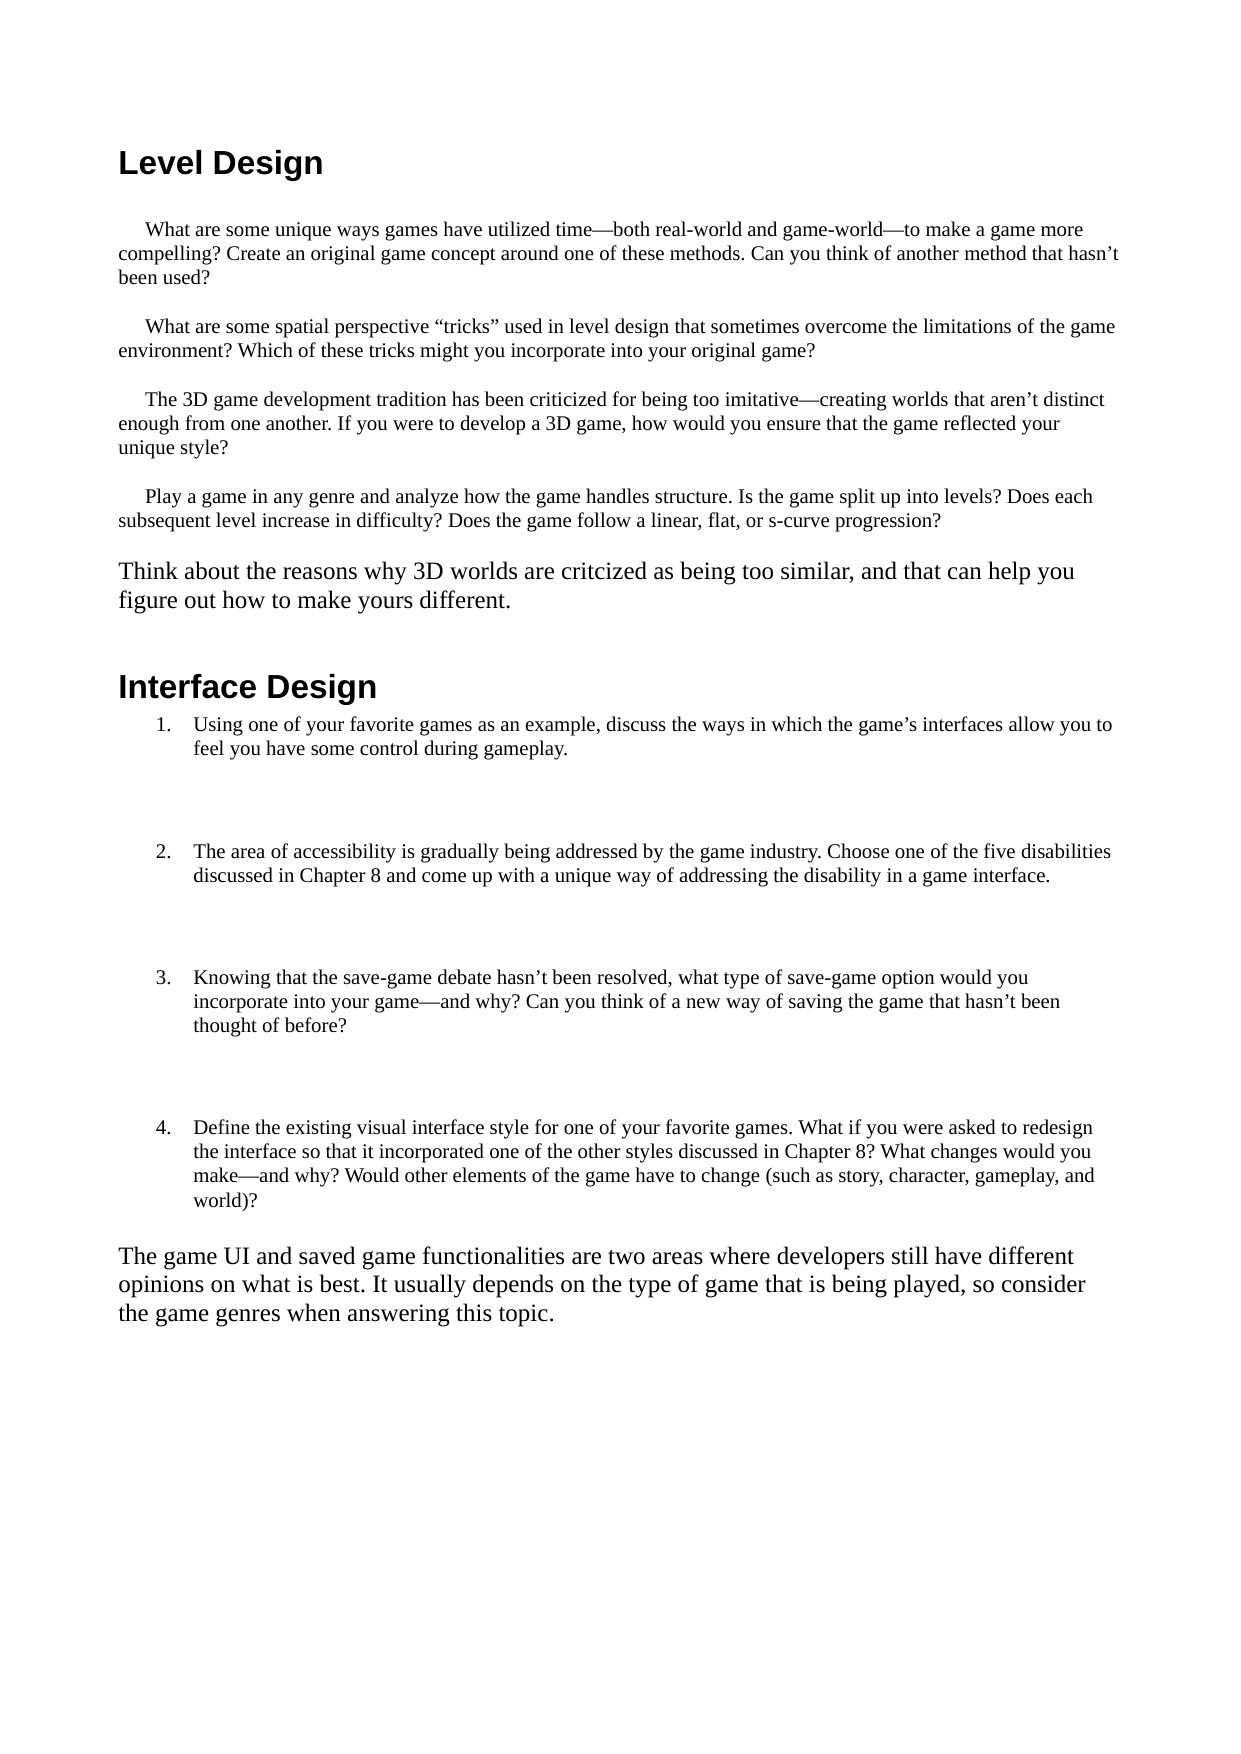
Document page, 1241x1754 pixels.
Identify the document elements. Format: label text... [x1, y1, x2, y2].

list Define the existing visual interface style for one of your favorite games. What if you were asked to redesign the interface so that it incorporated one of the other styles discussed in Chapter 8? What changes would you make—and why? Would other elements of the game have to change (such as story, character, gameplay, and world)? [156, 1115, 1122, 1212]
list The area of accessibility is gradually being addressed by the game industry. Choose one of the five disabilities discussed in Chapter 8 and come up with a unique way of addressing the disability in a game interface. [156, 838, 1122, 887]
text The game UI and saved game functionalities are two areas where developers still have different opinions on what is best. It usually depends on the type of game that is being played, so consider the game genres when answering this topic. [118, 1241, 1122, 1327]
text  The 3D game development tradition has been criticized for being too imitative—creating worlds that aren’t distinct enough from one another. If you were to develop a 3D game, how would you ensure that the game reflected your unique style? [118, 387, 1122, 459]
subtitle Level Design [118, 143, 1122, 182]
list Using one of your favorite games as an example, discuss the ways in which the game’s interfaces allow you to feel you have some control during gameplay. [156, 712, 1122, 760]
text  What are some unique ways games have utilized time—both real-world and game-world—to make a game more compelling? Create an original game concept around one of these methods. Can you think of another method that hasn’t been used? [118, 217, 1122, 289]
text  What are some spatial perspective “tricks” used in level design that sometimes overcome the limitations of the game environment? Which of these tricks might you incorporate into your original game? [118, 314, 1122, 362]
subtitle Interface Design [118, 667, 1122, 706]
text  Play a game in any genre and analyze how the game handles structure. Is the game split up into levels? Does each subsequent level increase in difficulty? Does the game follow a linear, flat, or s-curve progression? [118, 484, 1122, 532]
list Knowing that the save-game debate hasn’t been resolved, what type of save-game option would you incorporate into your game—and why? Can you think of a new way of saving the game that hasn’t been thought of before? [156, 965, 1122, 1037]
text Think about the reasons why 3D worlds are critcized as being too similar, and that can help you figure out how to make yours different. [118, 556, 1122, 614]
